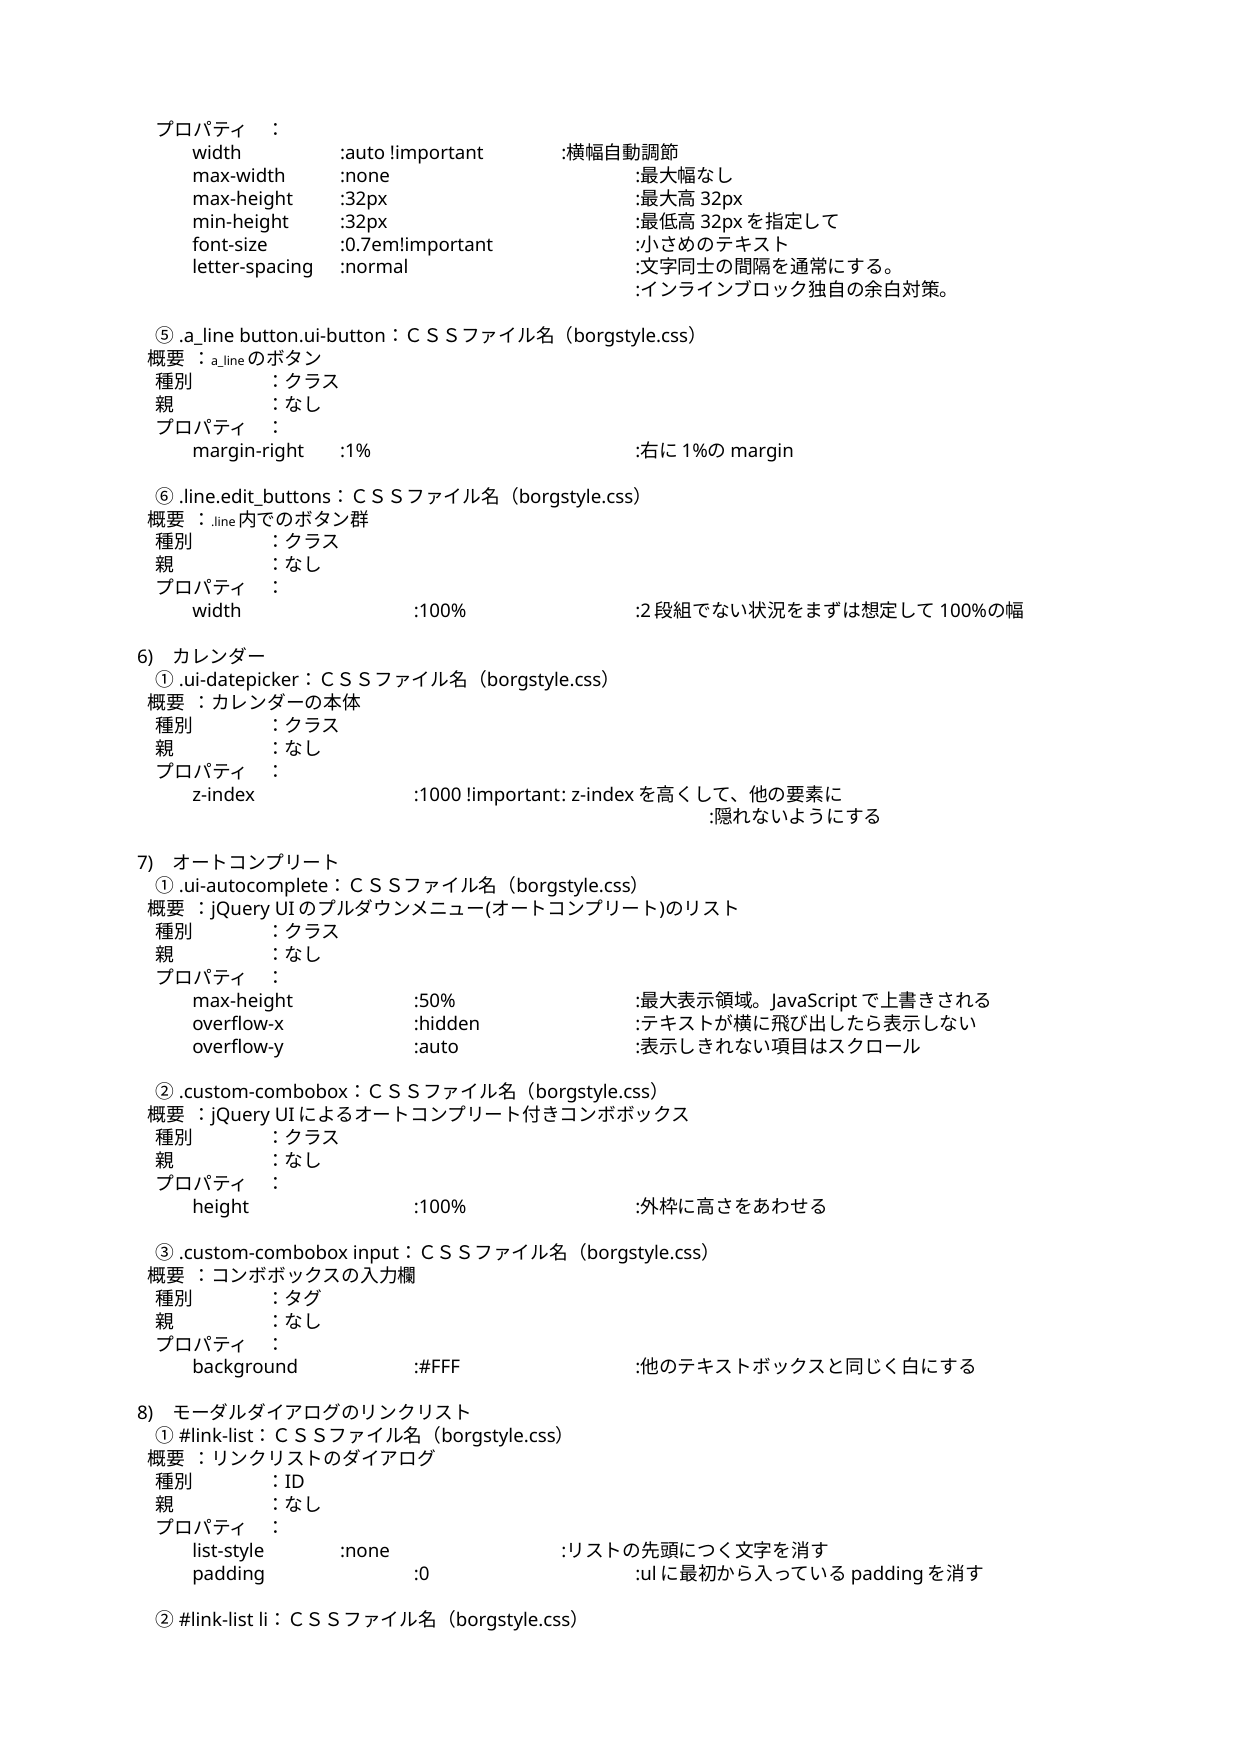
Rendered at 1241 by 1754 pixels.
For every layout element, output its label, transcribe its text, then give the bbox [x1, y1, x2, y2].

text 種別 ：タグ [118, 1287, 1122, 1310]
text background :#FFF :他のテキストボックスと同じく白にする [118, 1356, 1122, 1378]
text max-height :50% :最大表示領域。JavaScriptで上書きされる [118, 989, 1122, 1012]
text max-height :32px :最大高32px [118, 187, 1122, 210]
text 親 ：なし [118, 943, 1122, 966]
text 親 ：なし [118, 553, 1122, 576]
text letter-spacing :normal :文字同士の間隔を通常にする。 [118, 256, 1122, 278]
text font-size :0.7em!important :小さめのテキスト [118, 233, 1122, 256]
text 親 ：なし [118, 1149, 1122, 1172]
text ② #link-list li：ＣＳＳファイル名（borgstyle.css） [118, 1608, 1122, 1631]
text 親 ：なし [118, 393, 1122, 416]
text 概要 ：jQuery UIによるオートコンプリート付きコンボボックス [118, 1103, 1122, 1126]
text 概要 ：jQuery UIのプルダウンメニュー(オートコンプリート)のリスト [118, 897, 1122, 920]
text list-style :none :リストの先頭につく文字を消す [118, 1539, 1122, 1562]
text 種別 ：ID [118, 1470, 1122, 1493]
text 種別 ：クラス [118, 370, 1122, 393]
text プロパティ ： [118, 1516, 1122, 1539]
text :隠れないようにする [118, 806, 1122, 828]
text 親 ：なし [118, 1493, 1122, 1516]
text 概要 ：リンクリストのダイアログ [118, 1447, 1122, 1470]
text 種別 ：クラス [118, 1126, 1122, 1149]
text ① .ui-autocomplete：ＣＳＳファイル名（borgstyle.css） [118, 874, 1122, 897]
text width :100% :2段組でない状況をまずは想定して100%の幅 [118, 599, 1122, 622]
text 種別 ：クラス [118, 714, 1122, 737]
text 6) カレンダー [118, 645, 1122, 668]
text 親 ：なし [118, 1310, 1122, 1333]
text プロパティ ： [118, 1172, 1122, 1195]
text 親 ：なし [118, 737, 1122, 760]
text ⑤ .a_line button.ui-button：ＣＳＳファイル名（borgstyle.css） [118, 324, 1122, 347]
text 概要 ：カレンダーの本体 [118, 691, 1122, 714]
text overflow-y :auto :表示しきれない項目はスクロール [118, 1035, 1122, 1058]
text :インラインブロック独自の余白対策。 [118, 278, 1122, 301]
text 種別 ：クラス [118, 920, 1122, 943]
text 7) オートコンプリート [118, 851, 1122, 874]
text ② .custom-combobox：ＣＳＳファイル名（borgstyle.css） [118, 1081, 1122, 1103]
text 概要 ：a_lineのボタン [118, 347, 1122, 370]
text padding :0 :ulに最初から入っているpaddingを消す [118, 1562, 1122, 1585]
text 8) モーダルダイアログのリンクリスト [118, 1401, 1122, 1424]
text ① #link-list：ＣＳＳファイル名（borgstyle.css） [118, 1424, 1122, 1447]
text 概要 ：.line内でのボタン群 [118, 508, 1122, 531]
text プロパティ ： [118, 118, 1122, 141]
text overflow-x :hidden :テキストが横に飛び出したら表示しない [118, 1012, 1122, 1035]
text height :100% :外枠に高さをあわせる [118, 1195, 1122, 1218]
text プロパティ ： [118, 576, 1122, 599]
text ① .ui-datepicker：ＣＳＳファイル名（borgstyle.css） [118, 668, 1122, 691]
text プロパティ ： [118, 1333, 1122, 1356]
text ⑥ .line.edit_buttons：ＣＳＳファイル名（borgstyle.css） [118, 485, 1122, 508]
text 種別 ：クラス [118, 531, 1122, 553]
text 概要 ：コンボボックスの入力欄 [118, 1264, 1122, 1287]
text margin-right :1% :右に1%のmargin [118, 439, 1122, 462]
text min-height :32px :最低高32pxを指定して [118, 210, 1122, 233]
text z-index :1000 !important : z-indexを高くして、他の要素に [118, 783, 1122, 806]
text プロパティ ： [118, 416, 1122, 439]
text max-width :none :最大幅なし [118, 164, 1122, 187]
text width :auto !important :横幅自動調節 [118, 141, 1122, 164]
text プロパティ ： [118, 760, 1122, 783]
text ③ .custom-combobox input：ＣＳＳファイル名（borgstyle.css） [118, 1241, 1122, 1264]
text プロパティ ： [118, 966, 1122, 989]
